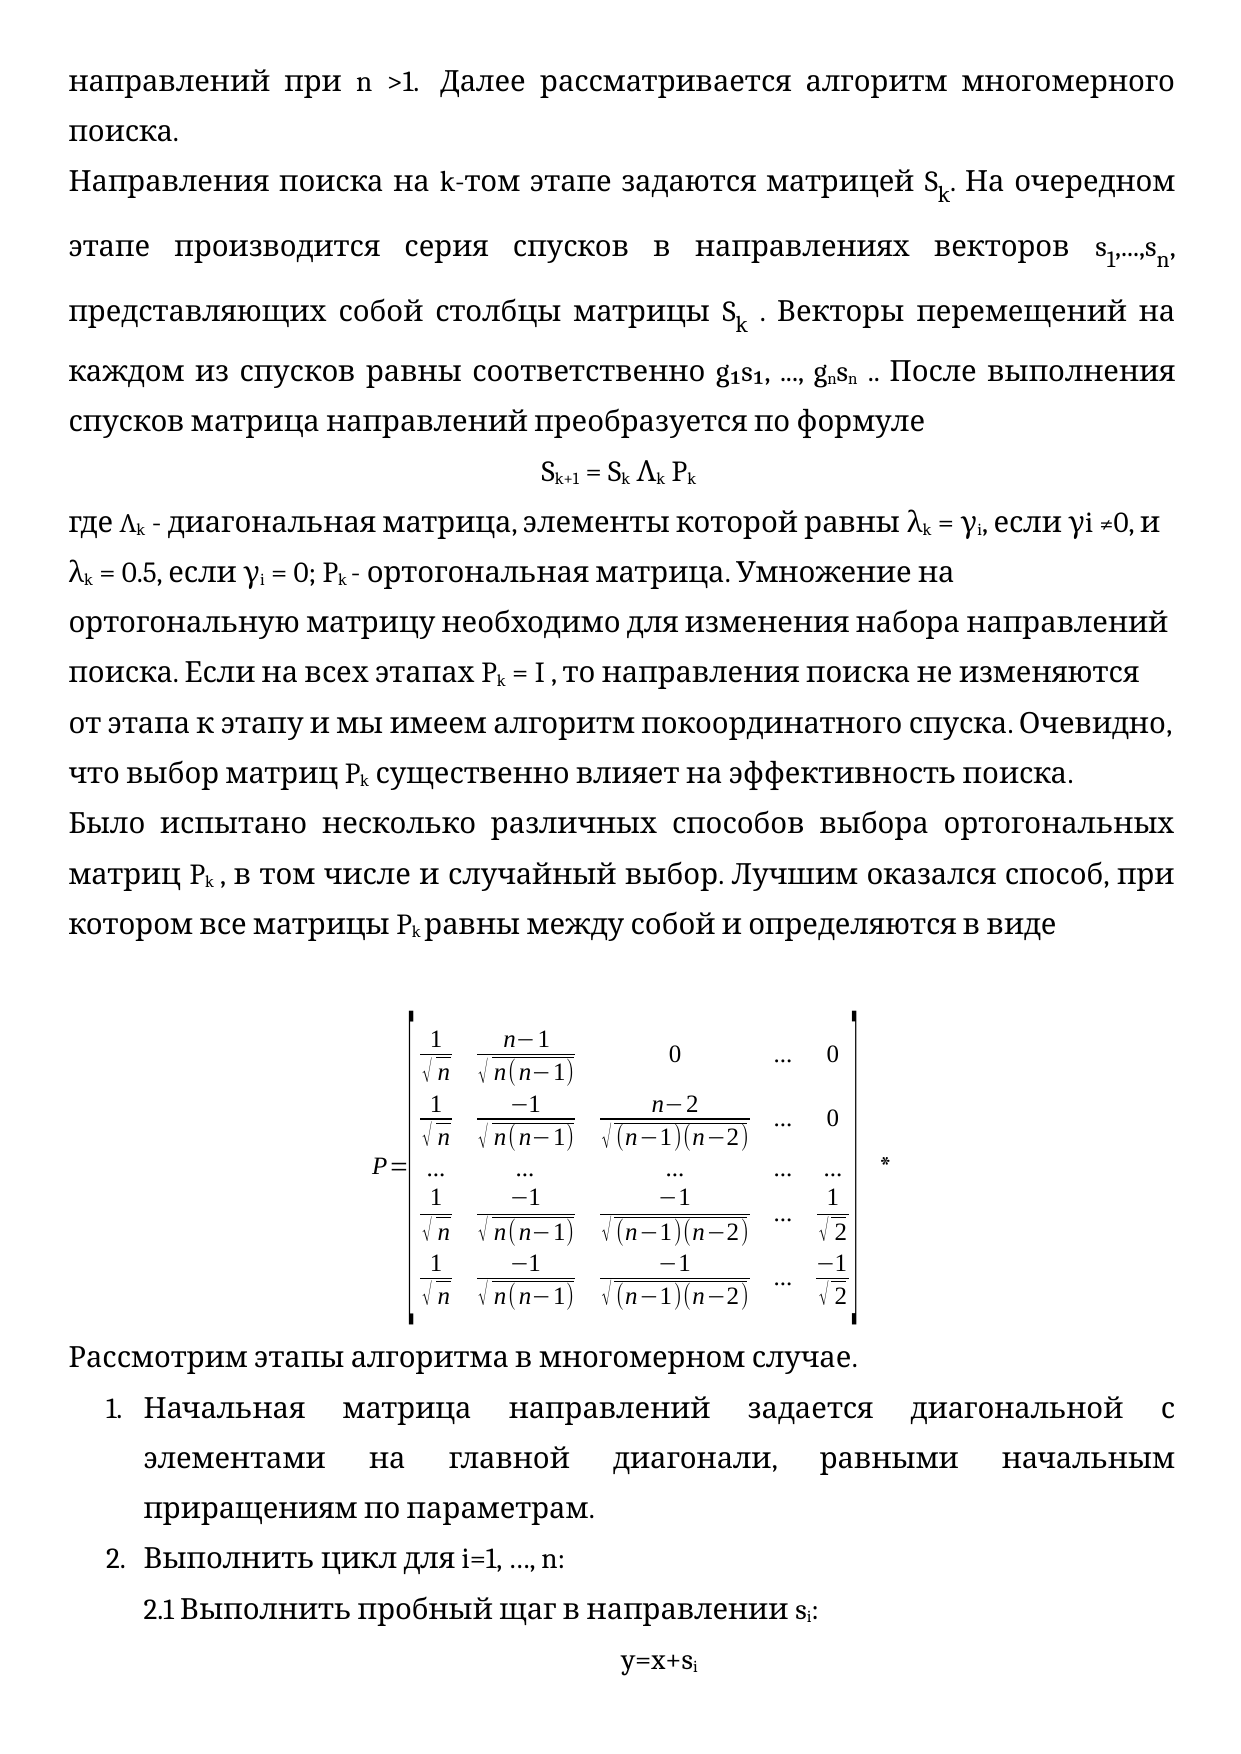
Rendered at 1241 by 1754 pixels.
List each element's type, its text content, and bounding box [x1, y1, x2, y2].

table_cell Блок оптимизации параметров модели предназначен для подбора таких параметров оптимизации, которые бы удовлетворяли необходимым значениям критериев оптимизации. Параметры оптимизации или оптимизируемые параметры — это независимые величины, значение которых подбирается блоком на основании существующих численных методов оптимизации, с целью соответствия определенных критериев оптимизации своим целевым значениям. Критерии оптимизации — избранные величины, к диапазону значений которых предъявляются определенные требования, и на значения которых прямо или косвенно влияют значения параметров оптимизации. Таким образом, задачу оптимизации можно сформулировать, как нахождение вектора параметров оптимизации, при которых критерии качества удовлетворяют своим ограничениям. Задача оптимизации плохо поддается формализации, поэтому для получения сколь-нибудь эффективных ее результатов, множество критериев и параметров оптимизации, имеющих разную физическую природу и диапазоны изменения, должны быть масштабированы и переведены к нормированным величинам. При наличии множества критериев, для формализации условия задачи оптимизации, обычно переходят от нескольких частных критериев q1, …, qm к одному общему критерию, который формируется в виде функции частных критериев. Такую процедуру называют свертыванием критериев. В результате получаем общий критерий (целевую функцию) f(x) = j (q1(x), ... , qm(x) ) в виде функции от оптимизируемых параметров. Решение задачи многокритериальной оптимизации сводится к минимизации этого критерия. Один из наиболее часто используемых способов свертывания частных критериев — средний степенной критерий оптимальности. Именно он используется для свертывания критериев оптимизации в SimInTech: При p=1 получим аддитивный критерий При p=2 получим квадратичный критерий При p, стремящемся к бесконечности, общий критерий сводится к наибольшему из нормированных частных критериев (минимаксный критерий) При p=0, логарифмируя выражение общего критерия и переходя к пределу по p, стремящемуся к нулю, после применения правила Лопиталя получаем средний геометрический (мультипликативный) критерий оптимальности. Получив обобщенный критерий, можно приступать к решению задачи оптимизации. В SimInTech реализованы 3 наиболее подходящих для программной реализации алгоритма оптимизации, в которых решение о переходе в новую точку поиска принимается на основании сравнения значений критерия в двух точках. Алгоритм Поиск-2 Реализуется алгоритм деления шага пополам при одном оптимизируемом параметре (n = 1) и алгоритм преобразований матрицы направлений при n >1. Далее рассматривается алгоритм многомерного поиска. Направления поиска на k-том этапе задаются матрицей Sk. На очередном этапе производится серия спусков в направлениях векторов s1,...,sn, представляющих собой столбцы матрицы Sk . Векторы перемещений на каждом из спусков равны соответственно g₁s₁, ..., gnsn .. После выполнения спусков матрица направлений преобразуется по формуле Sk+1 = Sk Λk Pk где Λk - диагональная матрица, элементы которой равны λk = γi, если γi ≠0, и λk = 0.5, если γi = 0; Pk - ортогональная матрица. Умножение на ортогональную матрицу необходимо для изменения набора направлений поиска. Если на всех этапах Pk = I , то направления поиска не изменяются от этапа к этапу и мы имеем алгоритм покоординатного спуска. Очевидно, что выбор матриц Pk существенно влияет на эффективность поиска. Было испытано несколько различных способов выбора ортогональных матриц Pk , в том числе и случайный выбор. Лучшим оказался способ, при котором все матрицы Pk равны между собой и определяются в виде * Рассмотрим этапы алгоритма в многомерном случае. Начальная матрица направлений задается диагональной с элементами на главной диагонали, равными начальным приращениям по параметрам. Выполнить цикл для i=1, …, n: 2.1 Выполнить пробный щаг в направлении si: y=x+si Если этот шаг удачный (f(y)<f(x)), перейти к пункту 2.3. 2.2 Выполнить пробный шаг в противоположном направлении: y=x-si Если оба пробных шага оказались неудачными, принять λ=0.5 и перейти к пункту 2.4 2.3 Выполнить спуск в выбранном направлении, в результате получим новую точку поиска x=x+γsi, принять λ=|γ| 2.4 Принять si= λsi. Перейти к следующему значению счетчика цикла либо выйти из цикла (если i=n). Умножить матрицу направлений S на ортогональную матрицу P, задаваемую выражением (*). При выполнении условия окончания поиска завершить работу алгоритма, в противном случае — перейти к п.2 с новыми значениями вектора x и матрицы S. Поиск прекращается при выполнении одного из следующих условий: -целевая функция достигла минимума (все требования выполняются); -превышено заданное число вычислений целевой функции; -приращения по каждому из параметров стали меньше заданного значения; -принудительный останов. Алгоритм Поиск-4 Реализуется алгоритм квадратичной интерполяции при одном оптимизируемом параметре (n = 1) и алгоритм преобразований вращения и растяжения-сжатия (n >1). Рассмотрим алгоритм при n > 1. Он основан на выполнении преобразований растяжения - сжатия и преобразований вращения для такого преобразования системы координат, при котором матрица вторых производных (матрица Гессе) приближается к единичной, а направления поиска становятся сопряженными. Этот алгоритм использует квадратичную интерполяцию. Пусть H - симметричная положительно-определенная матрица. Будем строить последовательность матриц H0 = H, H1 ,..., Hk , Каждая из которых получается из предыдущей путем выполнения следующего преобразования Hk = PkT ΛkT Hk-1 Λk Pk где Λk - диагональная матрица с элементами λi = hii-1/2 (hii - диагональные элементы Hk-1); Pk - ортогональная матрица. После умножения матрицы Hk-1 слева и справа на Λk получаем матрицу с единичными диагональными элементами. Можно надеяться, что при подходящем выборе ортогональных матриц Pk матрица Hk будет стремиться к единичной. На этом, в частности, основан метод вращений для расчета собственных значений симметричных матриц. Рассмотрим задачу поиска минимума функции нескольких переменных. На k-м этапе поиска поочередно минимизируется функция в направлениях векторов s1 ,...,sn, представляющих собой столбцы матрицы Sk. Для нахождения точки минимума в направлении si используется квадратичная интерполяция по трем равноотстоящим точкам z = x - asi , x , y=x + asi . Одновременно для каждого направления вычисляется λi = a(f(y) + f(z)-2f(x))-1/2 (**) После выполнения серии спусков матрица S преобразуется по формуле Sk+1 = Sk Λk Pk , где Λk - диагональная матрица, элементы которой определяются по (**); Pk - некоторая ортогональная матрица. Для квадратичной целевой функции матрица SkT H Sk , где H - матрица Гессе, совпадает с матрицей Hk . Таким образом, при надлежащем выборе матриц Pk для квадратичной функции получаем SkT H Sk → I и направления поиска приближаются к сопряженным. В рассматриваемом алгоритме матрицы Pk одинаковы на всех этапах и определяются по формуле (*). Этапы работы алгоритма Поиск-4 аналогичны рассмотренным выше этапам алгоритма Поиск-2. Алгоритм Симплекс Используется метод «деформируемого многогранника» Недлера и Мида. В методе Нелдера-Мида минимизируется функция n независимых переменных с использованием n+1 вершин деформируемого многогранника. Каждая вершина может быть идентифицирована вектором x . Вершина (точка), в которой значение f(x) максимально, проектируется через центр тяжести (центроид) оставшихся вершин. Улучшенные (меньшие) значения целевой функции находятся последовательной заменой точки с максимальным значением f(x) на более “хорошие” точки, пока не будет найден минимум f(x). Далее кратко излагается суть алгоритма. Пусть xi(k) = [xi1(k),..., xij(k),..., xin(k)]T, i = 1,..., n+1, является i-й вершиной (точкой) на k-том этапе поиска, k = 0, 1,..., и пусть значение целевой функции в xi(k) равно f(xi(k)). Также отметим векторы многогранника, которые дают максимальное и минимальное значения. Определим f(xh(k)) = max{f(x1(k)),...,f(xn+1(k))}, где xh(k) = xi(k) , и f(xl(k)) = min{f(x1(k)),...,f(xn+1(k)), где xl(k) = xi(k) . Поскольку многогранник в En состоит из (n+1) вершин x1,...,xn+1, пусть xn+2 будет центром тяжести всех вершин, исключая xh. Тогда координаты этого центра определяются формулой xn+2,j(k) = (1/n)[(Sxij(k))-xhj(k) ], i = 1,..., n+1; j =1,..., n; где индекс j обозначает координатное направление. Начальный симплекс обычно (не всегда) выбирается в виде регулярного симплекса, причем начало координат можно поместить в центр тяжести. Процедура отыскания вершины в En , в которой f(x) имеет лучшее значение, состоит из следующих операций. Отражение - проектирование xh(k) через центр тяжести в соответствии с выражением xn+3(k) = xn+2(k) +a(xn+2(k)-xh(k)) (***) где a является коэффициентом отражения; xn+2(k) - центр тяжести, вычисляемый по формуле (***); xh(k) - вершина, в которой функция f(x) принимает наибольшее из n+1 ее значений на k- том этапе. Растяжение. Эта операция состоит в следующем: если f(xn+3(k)) <= f(xl(k)), то вектор(xn+3(k)-xn+2(k)) растягивается в соответствии с соотношением xn+4(k)= xn+2(k) +g(xn+3(k)-xn+2(k)), где g >1 представляет собой коэффициент растяжения. Если f(xn+4(k)) <f(xl(k)) , то xh(k) заменяется на xn+4(k) и процедура продолжается снова с операции 1 при k = k+1. В противном случае xh(k) заменяется на xn+3(k) и также осуществляется переход к операции 1 при k = k+1. Сжатие. Если f(xn+3(k)) > f(xi(k)) для всех i < > h , то вектор (xh(k)-xn+2(k)) сжимается в соответствии с формулой xn+5(k)= xn+2(k) +b(xh(k)-xn+2(k)), где 0 < b <1 представляет собой коэффициент сжатия. Затем xh(k) заменяем на xn+5(k) и возвращаемся к операции 1 для продолжения поиска на (k+1) шаге. Редукция. Если f(xn+5(k)) > f(xh(k)), все векторы (xi(k)-xl(k)), i = 1, ..., n +1, уменьшаются в 2 раза с отсчетом от xl(k) в соответствии с формулой xi(k) = xl(k) +0.5(xi(k)-xl(k)), i = 1, ..., n+1. Затем возвращаемся к операции 1 для продолжения поиска на (k + 1) шаге. Критерий окончания поиска- проверка условия {[1/(n+1)]S [f(xi(k))-f(xn+2(k))]2}1/2 ≤ e , где e - произвольное малое число, а f(xn+2(k)) - значение целевой функции в центре тяжести xn+2(k). На процесс оптимизации оказывают влияние коэффициенты отражения a, растяжения g и сжатия b. Коэффициент отражения a используется для проектирования вершины с наибольшим значением f(x) через центр тяжести деформируемого многогранника. Коэффициент g вводится для растяжения вектора поиска в случае, если отражение дает вершину со значением f(x) меньшим, чем наименьшее значение f(x), полученное до отражения. Коэффициент сжатия b используется для уменьшения вектора поиска, если операция отражения не привела к вершине со значением f(x), меньшим, чем второе по величине (после наибольшего) значение f(x), полученное до отражения. Таким образом, с помощью операций растяжения или сжатия размеры и форма деформируемого многогранника масштабируются так, чтобы они удовлетворяли топологии решаемой задачи. После того, как деформируемый многогранник подходящим образом масштабируется, его размеры должны поддерживаться неизменными, пока изменения в топологии задачи не потребуют применения многогранника другой формы. Анализ, проведенный Нелдером и Мидом, показал, что компромиссное значение a = 1. Ими также рекомендованы значения b = 0.5, g = 2. Более поздние исследования показали, что рекомендуются диапазоны 0.4≤ b ≤ 0.6, 2.8 ≤ g ≤3.0, причем при 0< b < 0.4 существует вероятность того, что из-за уплощения многогранника будет иметь место преждевременное окончание процесса, а при b>0.6 может потребоваться большее число шагов для достижения окончательного решения. Работа с блоком оптимизации. На вход блока подается вектор критериев оптимизации. На основании их значений, используя численные методы оптимизации, происходит подбор значения вектора параметров оптимизации так, чтобы значения критериев лежали в необходимом диапазоне. Рассмотрим примеры использования блока оптимизации параметров модели. В пакет поставки SimInTech входит набор демонстрационных проектов, в том числе показывающих работу блока оптимизации. Проекты находятся по адресу C:\SimInTech\Demo\Automatic\Оптимизация Откроем Оптимизация в динамике.prt Синусоидальный сигнал подается на две системы — эталонную и настраиваемую. Далее вычитатель определяет сигнал рассогласования между системами и подает его на вход блока оптимизации, который, осуществляя сравнения сигнала рассогласования с его целевым значением, а также применяя методы численной оптимизации, генерирует на выходе некий корректирующий множитель, на который домножается сигнал настраиваемой системы с целью минимизации отклонения от эталонной. В данном случае параметром оптимизации является некий корректирующий коэффициент, а критерием оптимизации — величина рассогласования между выходами эталонной и настраиваиваемой системами. В ходе динамического расчета в течение одного цикла моделирования системы, блок оптимизации подбирает такой корректирующий коэффициент для настраиваемой системы, что сигнал рассогласования между эталонной и настраиваемой системами стремится к нулю. Второй пример Оптимизация с повторениями расчётов.prt показывает работу блока в режиме повторения расчетов. В данном примере источник равномерного шума аналогично подается на две системы — некую эталонную и настраиваемую. Затем вычитатель формирует сигнал рассогласования, подаваемый на блок RMS, считающий среднеквадратичное отклонение сигнала рассогласования за один полный цикл расчета системы. Блок оптимизации рассчитывает корректирующий коэффициент, пытаясь минимизировать среднеквадратичное отклонение. В итоге, за несколько последовательных расчетов модели, сигнал рассогласования стал стремиться к нулю, и форма сигналов практически совпала. Таким образом системе понадобилось 5 последовательных расчетов, чтобы скорректировать сигнал настраиваемой системы так , чтобы он совпадал с эталонной. Рассмотрим настройки блока оптимизации: Режим оптимизации параметров — оптимизация осуществляется либо динамически в течение одного цикла моделирования системы, изменяя параметр оптимизации прямо в ходе моделирования, либо по полному переходному процессу системы с помощью серии последовательных циклов моделирования, в каждом из которых обновляется значение оптимизируемого параметра. Периодично анализа критериев оптимизации при расчете в динамике, сек — как часто в ходе моделирования будет происходить анализ критериев и следовательно изменение значения оптимизируемого параметра. Опция имеет смысл только при установленном динамическом режиме оптимизации параметров. Начальные приближения выходов блока — начальные значения оптимизируемых параметров с которых начинается расчет. Минимальные значения выходов блока — показывает минимальные значения, которые могут принимать оптимизируемые параметры. Максимальные значения выходов блока — показывает максимальные значения, которые могут принимать оптимизируемые параметры. Абсолютная точность подбора значений выходов — минимальный щаг, с которым могут изменяться выходные величины. Начальные приращения значений выходов — величина изменения значений выходов на первом шаге подбора. Минимальные значения входных критериев оптимизации — нижняя граница целевого диапазона критериев оптимизации. Задается в виде линейного массива, если критериев больше одного. Максимальные значения входных критериев оптимизации — верхняя граница целевого диапазона критериев оптимизации. Задается в виде линейного массива, если критериев больше одного. Тип суммарного критерия оптимизации — метод свертывания критериев, для формирования целевой функции. Метод оптимизации — используемый численный метод оптимизации. Максимальное количество повторных моделирований при расчете по полному переходному процессу — максимальное число повторных моделирований в ходе которых алгоритм будет пытаться подобрать оптимальные параметры. Если по окончании указанного числа расчетов, не были найдены значения параметров, удовлетворяющие критериям оптимизации, то расчет прерывается. Опция применима только если выбран режим оптимизации «По полному переходному процессу» Количество серий случайных испытаний для стохастического метода - Количество случайных испытаний в одной серии для стохастического метода - Выдача информации о процессе оптимизации — включение опции означает выдачу информационных сообщений о значении параметров и критериев оптимизации после каждого их изменения в процессе расчета системы. <страница справки в разработке> [63, 59, 1181, 1683]
